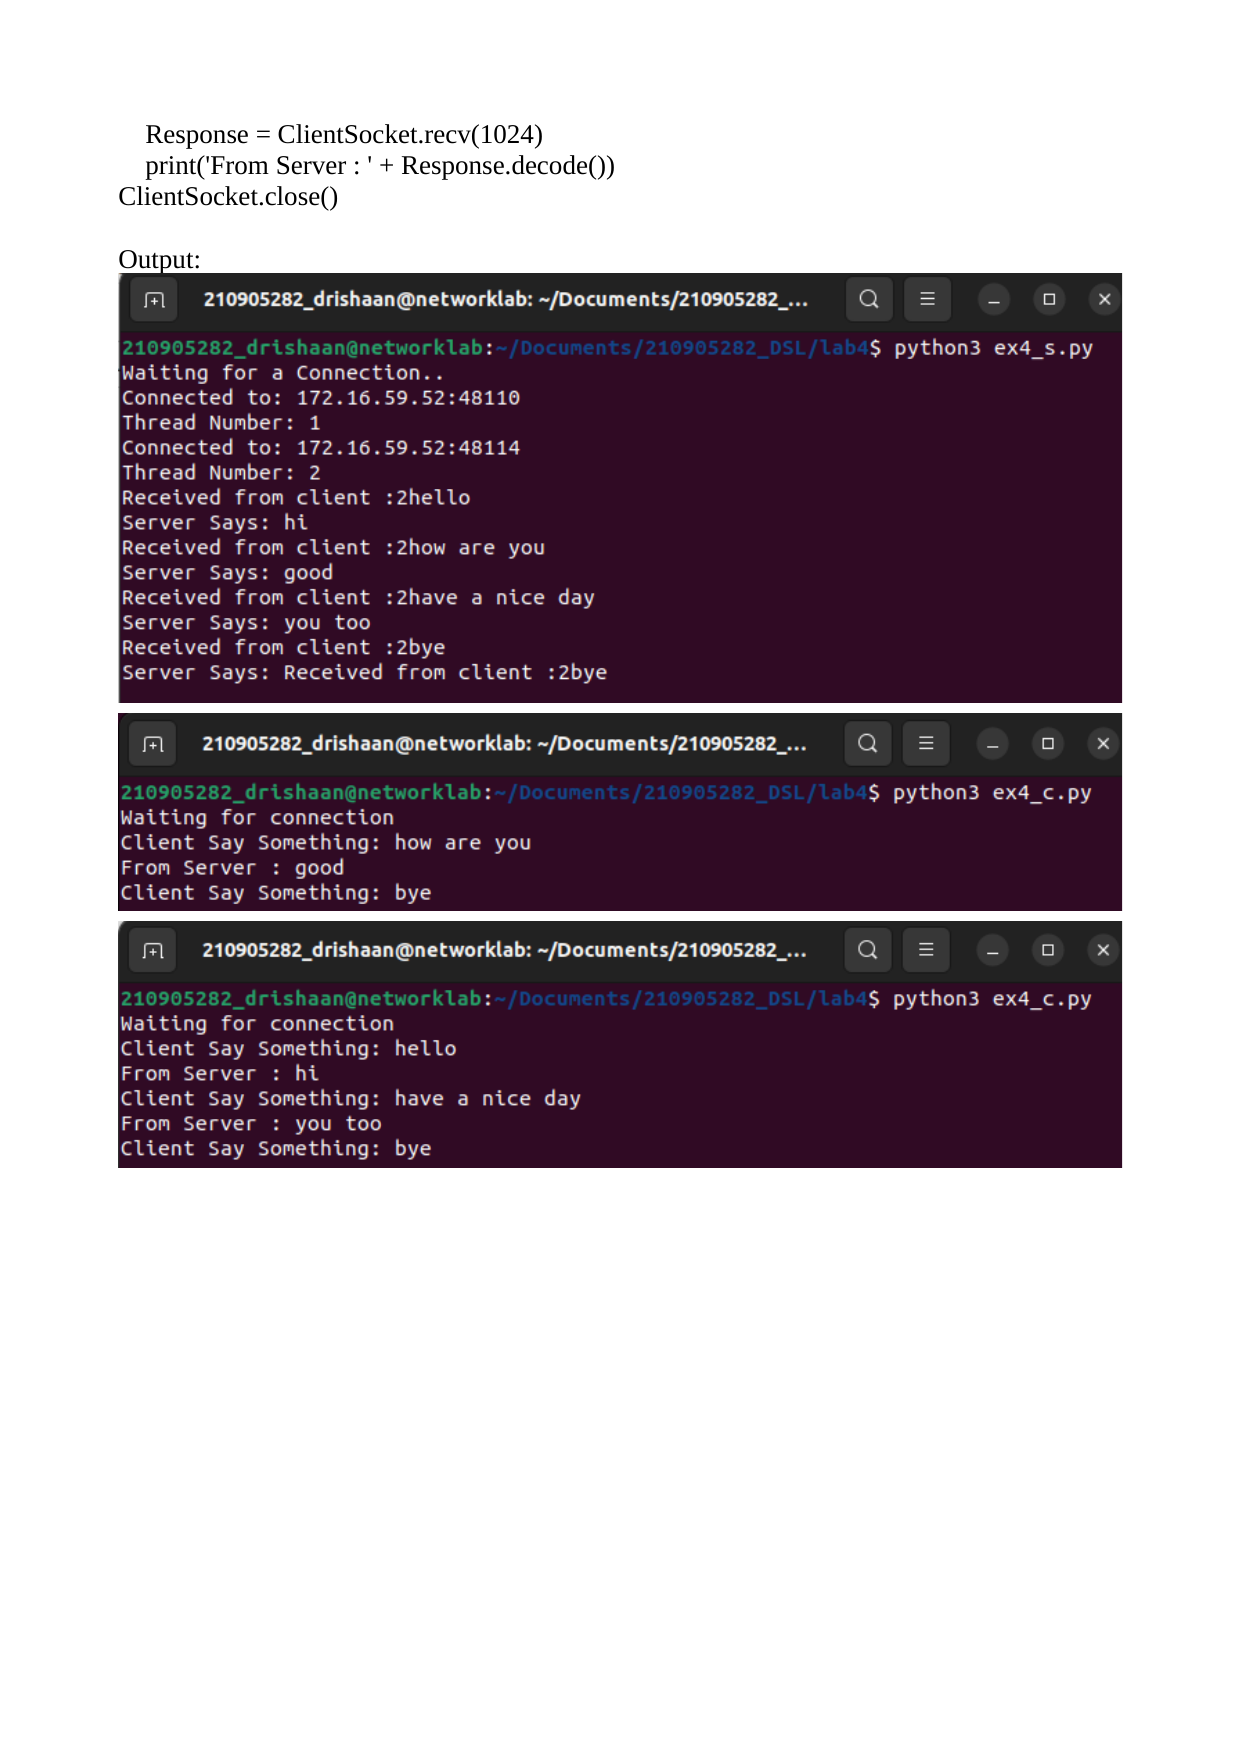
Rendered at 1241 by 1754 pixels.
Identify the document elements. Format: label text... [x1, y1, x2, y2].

text Response = ClientSocket.recv(1024) [118, 118, 1122, 149]
picture [118, 921, 1123, 1168]
picture [118, 713, 1123, 911]
picture [118, 273, 1123, 703]
text print('From Server : ' + Response.decode()) [118, 149, 1122, 180]
text Output: [118, 243, 1122, 273]
text ClientSocket.close() [118, 180, 1122, 212]
